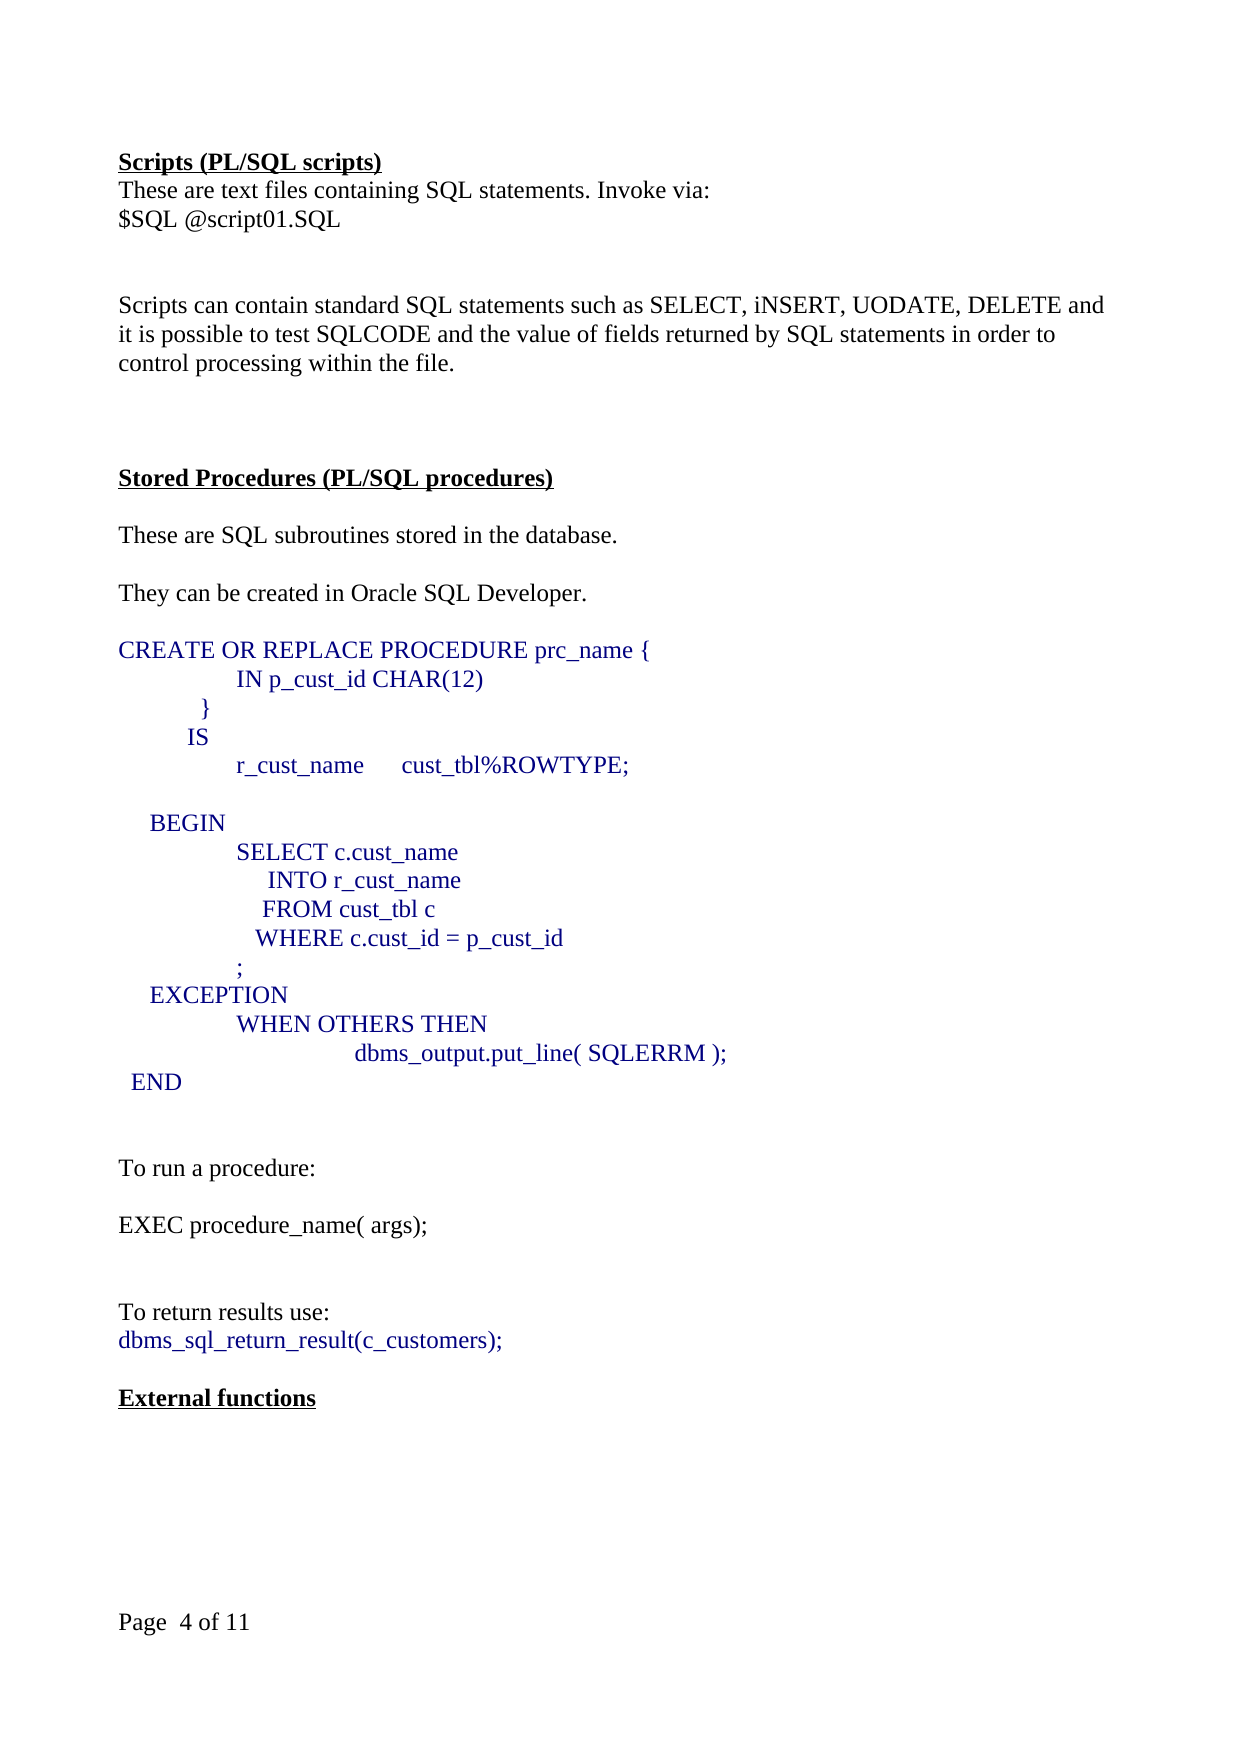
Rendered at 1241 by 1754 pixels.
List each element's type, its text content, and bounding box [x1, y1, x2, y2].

text WHEN OTHERS THEN [118, 1009, 1122, 1038]
text These are text files containing SQL statements. Invoke via: [118, 176, 1122, 204]
text $SQL @script01.SQL [118, 204, 1122, 233]
text dbms_output.put_line( SQLERRM ); [118, 1038, 1122, 1067]
text Stored Procedures (PL/SQL procedures) [118, 463, 1122, 492]
text IN p_cust_id CHAR(12) [118, 664, 1122, 693]
text EXCEPTION [118, 981, 1122, 1009]
text BEGIN [118, 808, 1122, 837]
text To return results use: [118, 1297, 1122, 1326]
text EXEC procedure_name( args); [118, 1211, 1122, 1239]
text FROM cust_tbl c [118, 894, 1122, 923]
text Scripts (PL/SQL scripts) [118, 147, 1122, 176]
text To run a procedure: [118, 1153, 1122, 1182]
text WHERE c.cust_id = p_cust_id [118, 923, 1122, 952]
text External functions [118, 1383, 1122, 1412]
text Scripts can contain standard SQL statements such as SELECT, iNSERT, UODATE, DELETE and it is possible to test SQLCODE and the value of fields returned by SQL statements in order to control processing within the file. [118, 291, 1122, 377]
text CREATE OR REPLACE PROCEDURE prc_name { [118, 636, 1122, 664]
text These are SQL subroutines stored in the database. [118, 521, 1122, 549]
text ; [118, 952, 1122, 981]
text } [118, 693, 1122, 722]
text They can be created in Oracle SQL Developer. [118, 578, 1122, 607]
text SELECT c.cust_name [118, 837, 1122, 866]
text r_cust_name cust_tbl%ROWTYPE; [118, 751, 1122, 779]
text INTO r_cust_name [118, 866, 1122, 894]
text END [118, 1067, 1122, 1096]
text dbms_sql_return_result(c_customers); [118, 1326, 1122, 1354]
text IS [118, 722, 1122, 751]
